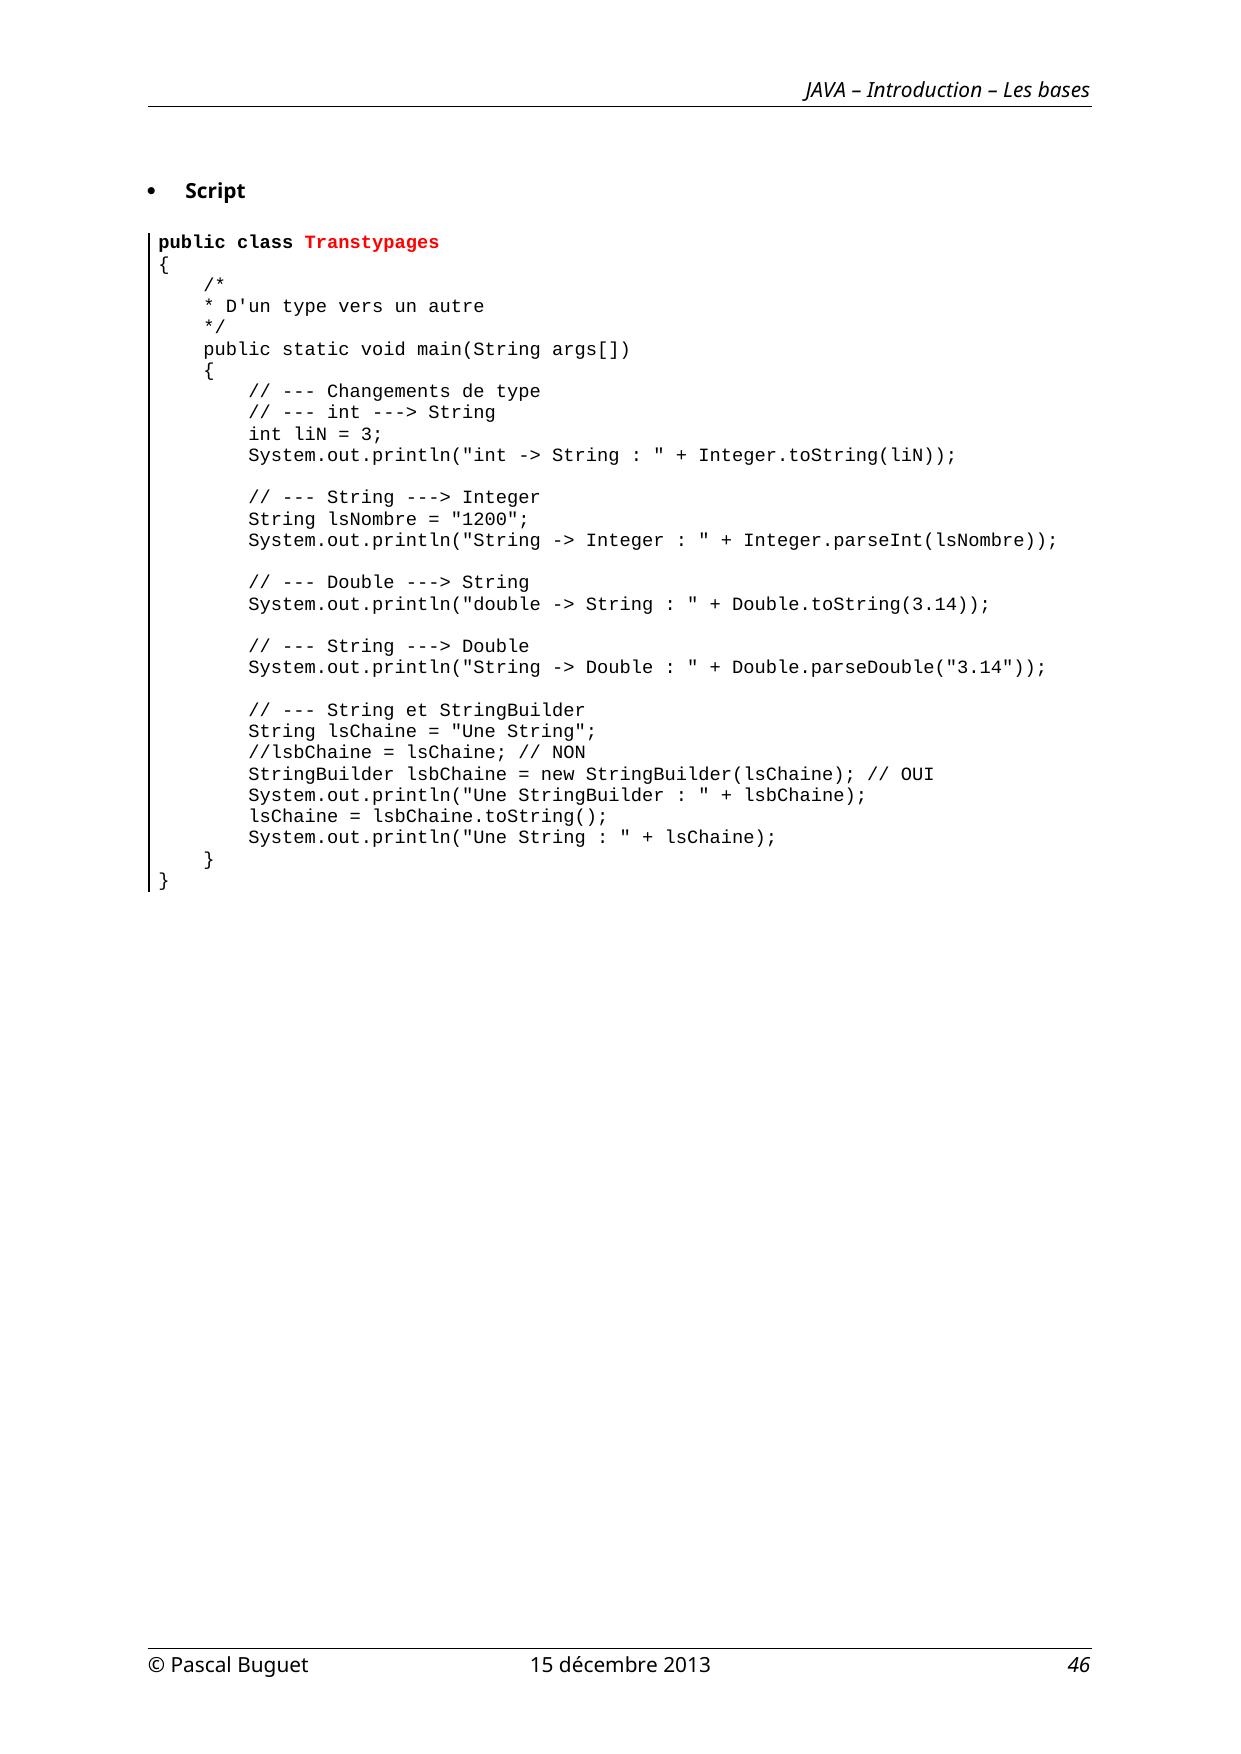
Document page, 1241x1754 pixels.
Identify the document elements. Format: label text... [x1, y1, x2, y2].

text System.out.println("String -> Double : " + Double.parseDouble("3.14")); [150, 658, 1092, 679]
text System.out.println("String -> Integer : " + Integer.parseInt(lsNombre)); [150, 531, 1092, 552]
text // --- Double ---> String [150, 573, 1092, 594]
text // --- String ---> Double [150, 637, 1092, 658]
text { [150, 361, 1092, 382]
text // --- String ---> Integer [150, 488, 1092, 509]
text System.out.println("Une StringBuilder : " + lsbChaine); [150, 786, 1092, 807]
text StringBuilder lsbChaine = new StringBuilder(lsChaine); // OUI [150, 764, 1092, 786]
text * D'un type vers un autre [150, 297, 1092, 318]
text System.out.println("int -> String : " + Integer.toString(liN)); [150, 446, 1092, 467]
list Script [148, 176, 1092, 204]
text } [150, 871, 1092, 892]
text // --- String et StringBuilder [150, 701, 1092, 722]
text System.out.println("Une String : " + lsChaine); [150, 828, 1092, 849]
text System.out.println("double -> String : " + Double.toString(3.14)); [150, 594, 1092, 616]
text lsChaine = lsbChaine.toString(); [150, 807, 1092, 828]
text */ [150, 318, 1092, 339]
text int liN = 3; [150, 424, 1092, 446]
text String lsNombre = "1200"; [150, 509, 1092, 531]
text { [150, 254, 1092, 276]
text public class Transtypages [150, 233, 1092, 254]
text // --- Changements de type [150, 382, 1092, 403]
text /* [150, 276, 1092, 297]
text //lsbChaine = lsChaine; // NON [150, 743, 1092, 764]
text public static void main(String args[]) [150, 339, 1092, 361]
text } [150, 849, 1092, 871]
text String lsChaine = "Une String"; [150, 722, 1092, 743]
text // --- int ---> String [150, 403, 1092, 424]
